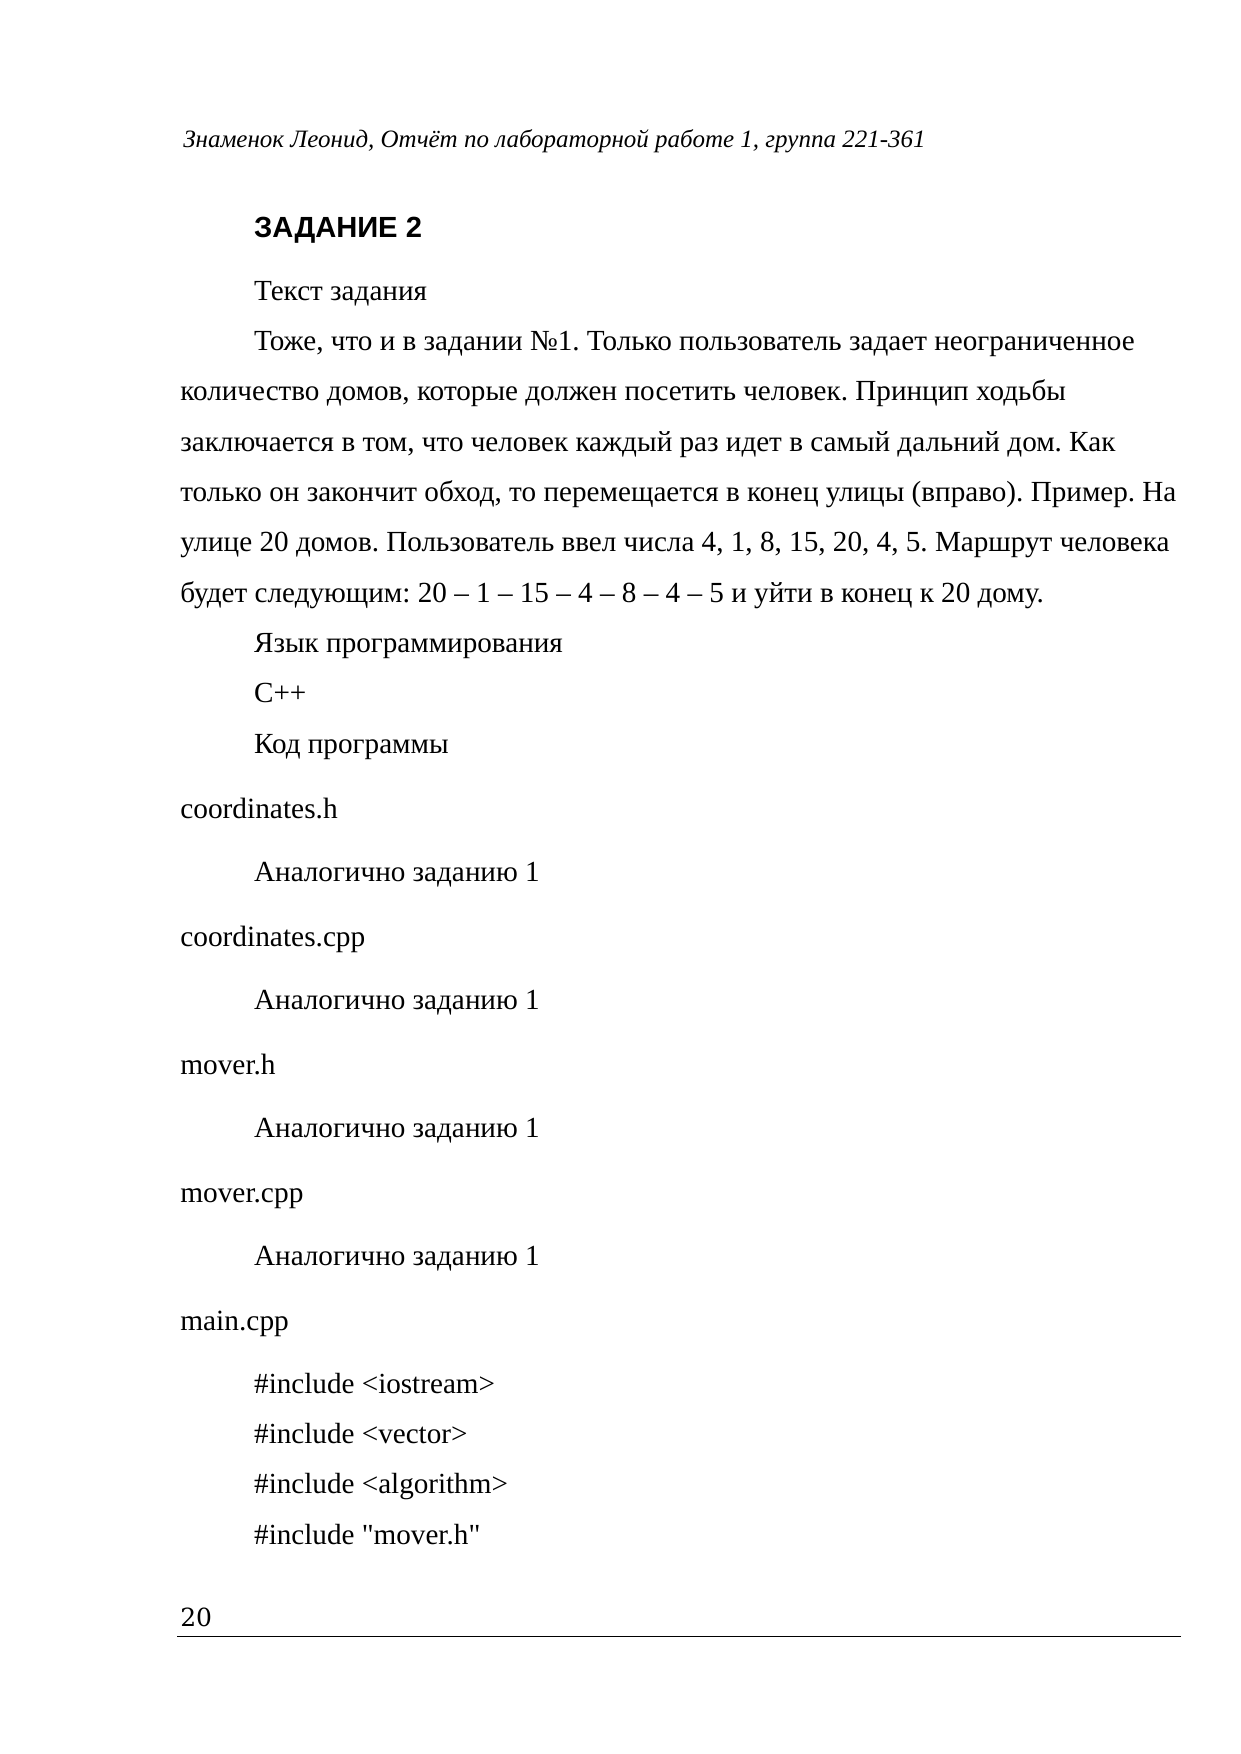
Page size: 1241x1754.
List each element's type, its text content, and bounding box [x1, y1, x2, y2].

text Аналогично заданию 1 [180, 854, 1178, 887]
subtitle coordinates.cpp [180, 919, 1178, 952]
text Язык программирования [180, 625, 1178, 659]
subtitle ЗАДАНИЕ 2 [254, 210, 1178, 244]
text Текст задания [180, 273, 1178, 306]
text Аналогично заданию 1 [180, 1110, 1178, 1143]
subtitle coordinates.h [180, 791, 1178, 824]
text Аналогично заданию 1 [180, 982, 1178, 1015]
subtitle mover.h [180, 1047, 1178, 1080]
text #include <vector> [180, 1416, 1178, 1450]
subtitle main.cpp [180, 1303, 1178, 1336]
subtitle mover.cpp [180, 1175, 1178, 1208]
text #include <algorithm> [180, 1466, 1178, 1500]
text #include "mover.h" [180, 1517, 1178, 1550]
text C++ [180, 675, 1178, 709]
text Тоже, что и в задании №1. Только пользователь задает неограниченное количество домов, которые должен посетить человек. Принцип ходьбы заключается в том, что человек каждый раз идет в самый дальний дом. Как только он закончит обход, то перемещается в конец улицы (вправо). Пример. На улице 20 домов. Пользователь ввел числа 4, 1, 8, 15, 20, 4, 5. Маршрут человека будет следующим: 20 – 1 – 15 – 4 – 8 – 4 – 5 и уйти в конец к 20 дому. [180, 323, 1178, 608]
text #include <iostream> [180, 1366, 1178, 1399]
text Код программы [180, 726, 1178, 759]
text Аналогично заданию 1 [180, 1238, 1178, 1271]
